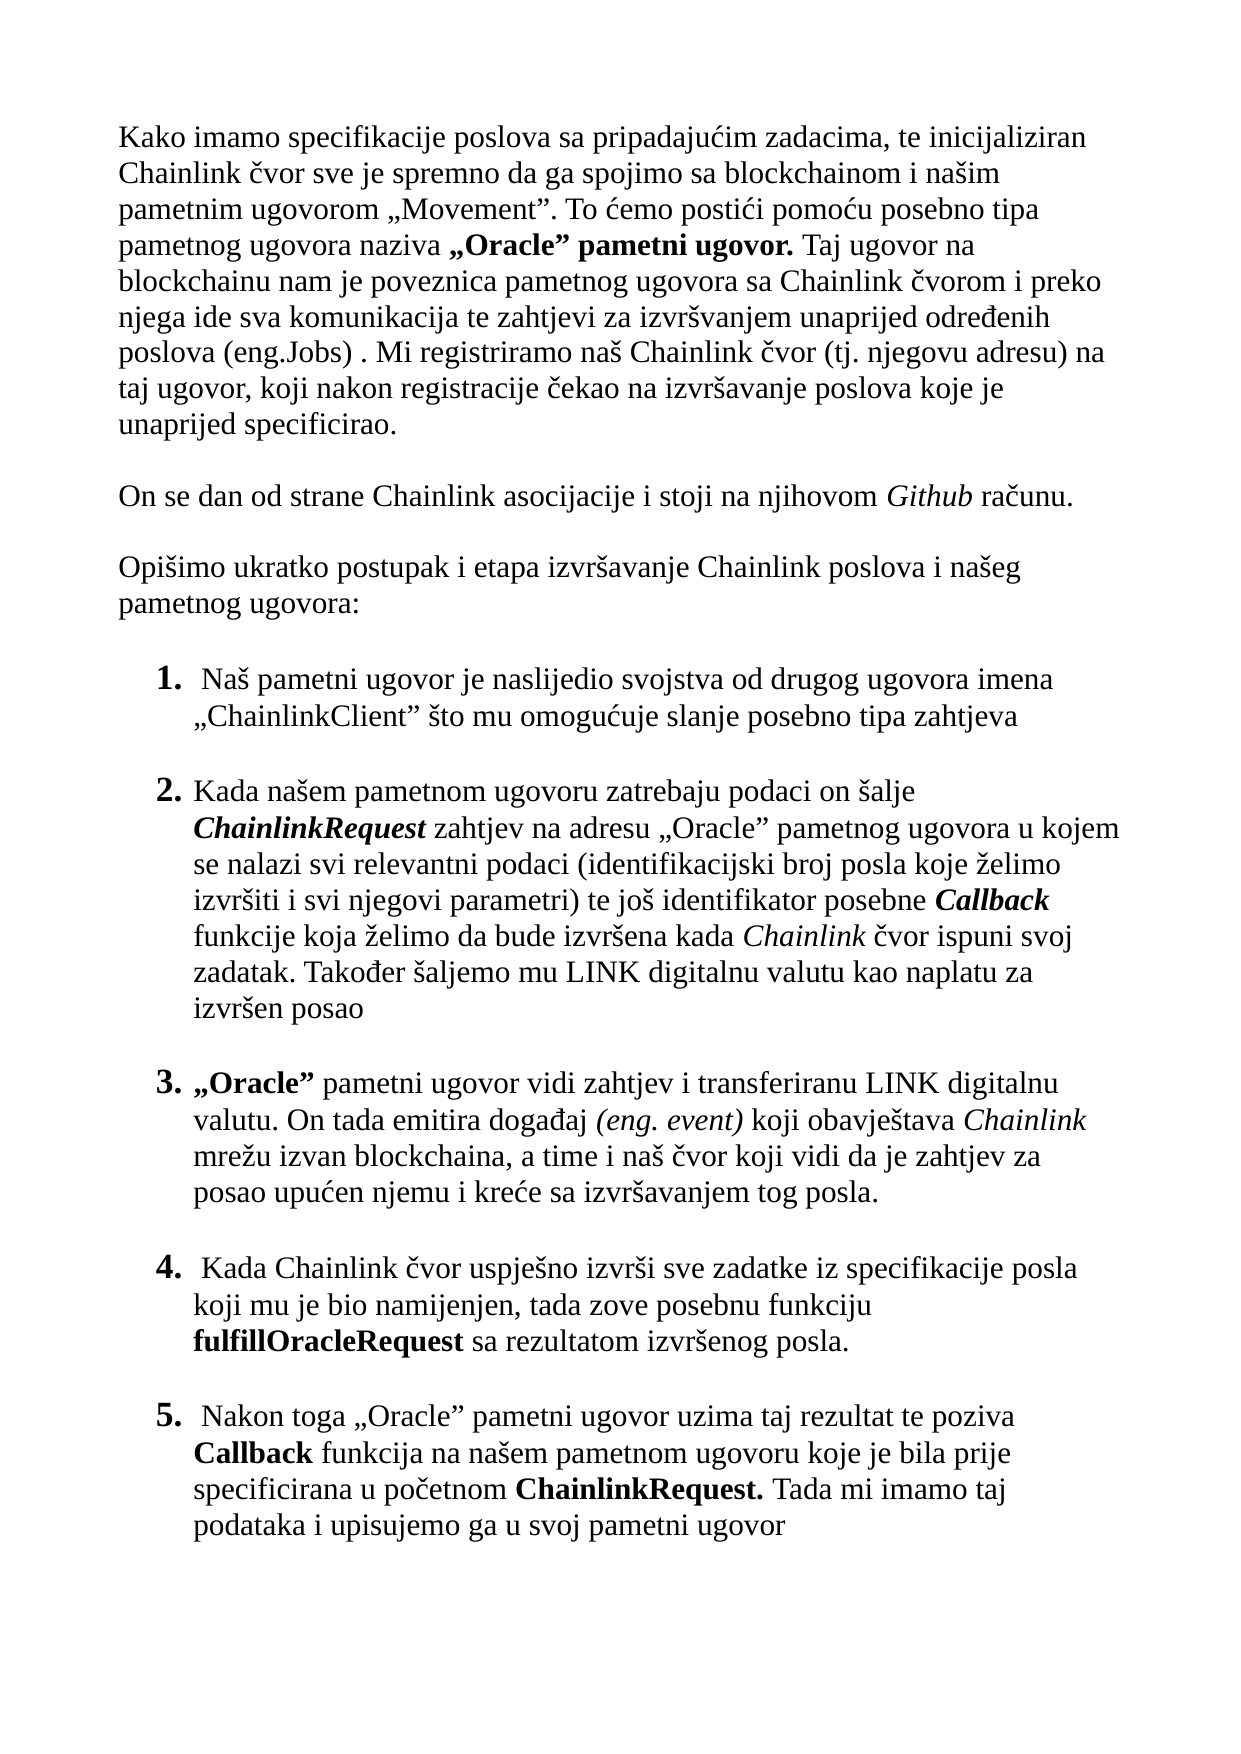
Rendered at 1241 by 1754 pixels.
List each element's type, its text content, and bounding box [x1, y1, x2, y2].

text Opišimo ukratko postupak i etapa izvršavanje Chainlink poslova i našeg pametnog ugovora: [118, 549, 1122, 621]
list Kada našem pametnom ugovoru zatrebaju podaci on šalje ChainlinkRequest zahtjev na adresu „Oracle” pametnog ugovora u kojem se nalazi svi relevantni podaci (identifikacijski broj posla koje želimo izvršiti i svi njegovi parametri) te još identifikator posebne Callback funkcije koja želimo da bude izvršena kada Chainlink čvor ispuni svoj zadatak. Također šaljemo mu LINK digitalnu valutu kao naplatu za izvršen posao [156, 769, 1122, 1025]
list „Oracle” pametni ugovor vidi zahtjev i transferiranu LINK digitalnu valutu. On tada emitira događaj (eng. event) koji obavještava Chainlink mrežu izvan blockchaina, a time i naš čvor koji vidi da je zahtjev za posao upućen njemu i kreće sa izvršavanjem tog posla. [156, 1061, 1122, 1209]
list Naš pametni ugovor je naslijedio svojstva od drugog ugovora imena „ChainlinkClient” što mu omogućuje slanje posebno tipa zahtjeva [156, 656, 1122, 733]
text On se dan od strane Chainlink asocijacije i stoji na njihovom Github računu. [118, 477, 1122, 513]
text Kako imamo specifikacije poslova sa pripadajućim zadacima, te inicijaliziran Chainlink čvor sve je spremno da ga spojimo sa blockchainom i našim pametnim ugovorom „Movement”. To ćemo postići pomoću posebno tipa pametnog ugovora naziva „Oracle” pametni ugovor. Taj ugovor na blockchainu nam je poveznica pametnog ugovora sa Chainlink čvorom i preko njega ide sva komunikacija te zahtjevi za izvršvanjem unaprijed određenih poslova (eng.Jobs) . Mi registriramo naš Chainlink čvor (tj. njegovu adresu) na taj ugovor, koji nakon registracije čekao na izvršavanje poslova koje je unaprijed specificirao. [118, 118, 1122, 442]
list Kada Chainlink čvor uspješno izvrši sve zadatke iz specifikacije posla koji mu je bio namijenjen, tada zove posebnu funkciju fulfillOracleRequest sa rezultatom izvršenog posla. [156, 1245, 1122, 1358]
list Nakon toga „Oracle” pametni ugovor uzima taj rezultat te poziva Callback funkcija na našem pametnom ugovoru koje je bila prije specificirana u početnom ChainlinkRequest. Tada mi imamo taj podataka i upisujemo ga u svoj pametni ugovor [156, 1393, 1122, 1542]
